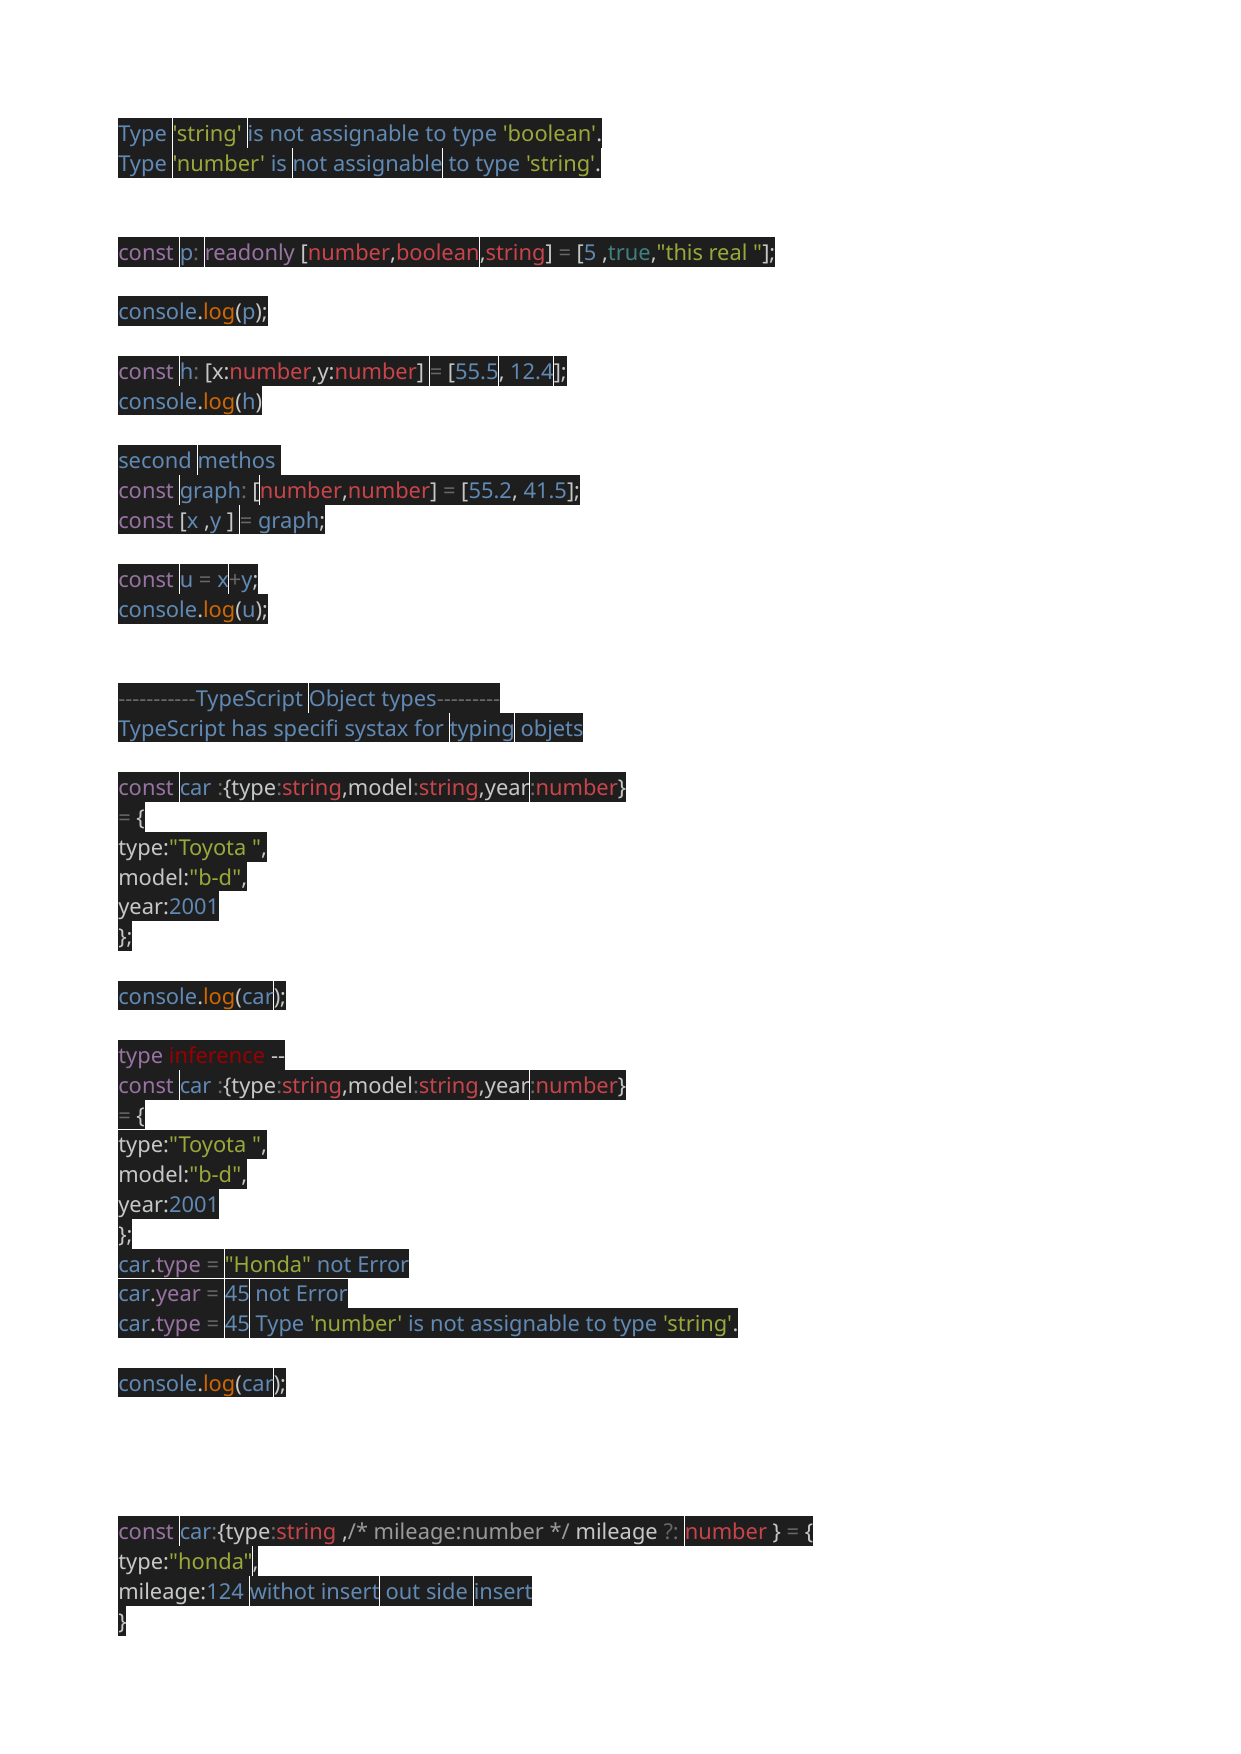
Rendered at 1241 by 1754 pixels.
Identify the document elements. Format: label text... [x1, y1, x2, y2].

text type:"Toyota ", [118, 1129, 1122, 1159]
text } [118, 1606, 1122, 1636]
text = { [118, 1100, 1122, 1129]
text console.log(u); [118, 594, 1122, 624]
text year:2001 [118, 891, 1122, 921]
text car.type = 45 Type 'number' is not assignable to type 'string'. [118, 1308, 1122, 1338]
text second methos [118, 445, 1122, 475]
text model:"b-d", [118, 862, 1122, 891]
text car.year = 45 not Error [118, 1278, 1122, 1308]
text year:2001 [118, 1189, 1122, 1219]
text const h: [x:number,y:number] = [55.5, 12.4]; [118, 356, 1122, 386]
text const car :{type:string,model:string,year:number} [118, 1070, 1122, 1100]
text -----------TypeScript Object types--------- [118, 683, 1122, 713]
text const graph: [number,number] = [55.2, 41.5]; [118, 475, 1122, 505]
text const p: readonly [number,boolean,string] = [5 ,true,"this real "]; [118, 237, 1122, 267]
text console.log(car); [118, 981, 1122, 1010]
text TypeScript has specifi systax for typing objets [118, 713, 1122, 742]
text const car :{type:string,model:string,year:number} [118, 772, 1122, 802]
text console.log(h) [118, 386, 1122, 415]
text car.type = "Honda" not Error [118, 1249, 1122, 1278]
text Type 'string' is not assignable to type 'boolean'. [118, 118, 1122, 148]
text model:"b-d", [118, 1159, 1122, 1189]
text const [x ,y ] = graph; [118, 505, 1122, 534]
text const u = x+y; [118, 564, 1122, 594]
text Type 'number' is not assignable to type 'string'. [118, 148, 1122, 178]
text = { [118, 802, 1122, 832]
text const car:{type:string ,/* mileage:number */ mileage ?: number } = { [118, 1516, 1122, 1546]
text type inference -- [118, 1040, 1122, 1070]
text mileage:124 withot insert out side insert [118, 1576, 1122, 1606]
text console.log(p); [118, 296, 1122, 326]
text type:"honda", [118, 1546, 1122, 1576]
text type:"Toyota ", [118, 832, 1122, 862]
text console.log(car); [118, 1368, 1122, 1397]
text }; [118, 1219, 1122, 1249]
text }; [118, 921, 1122, 951]
